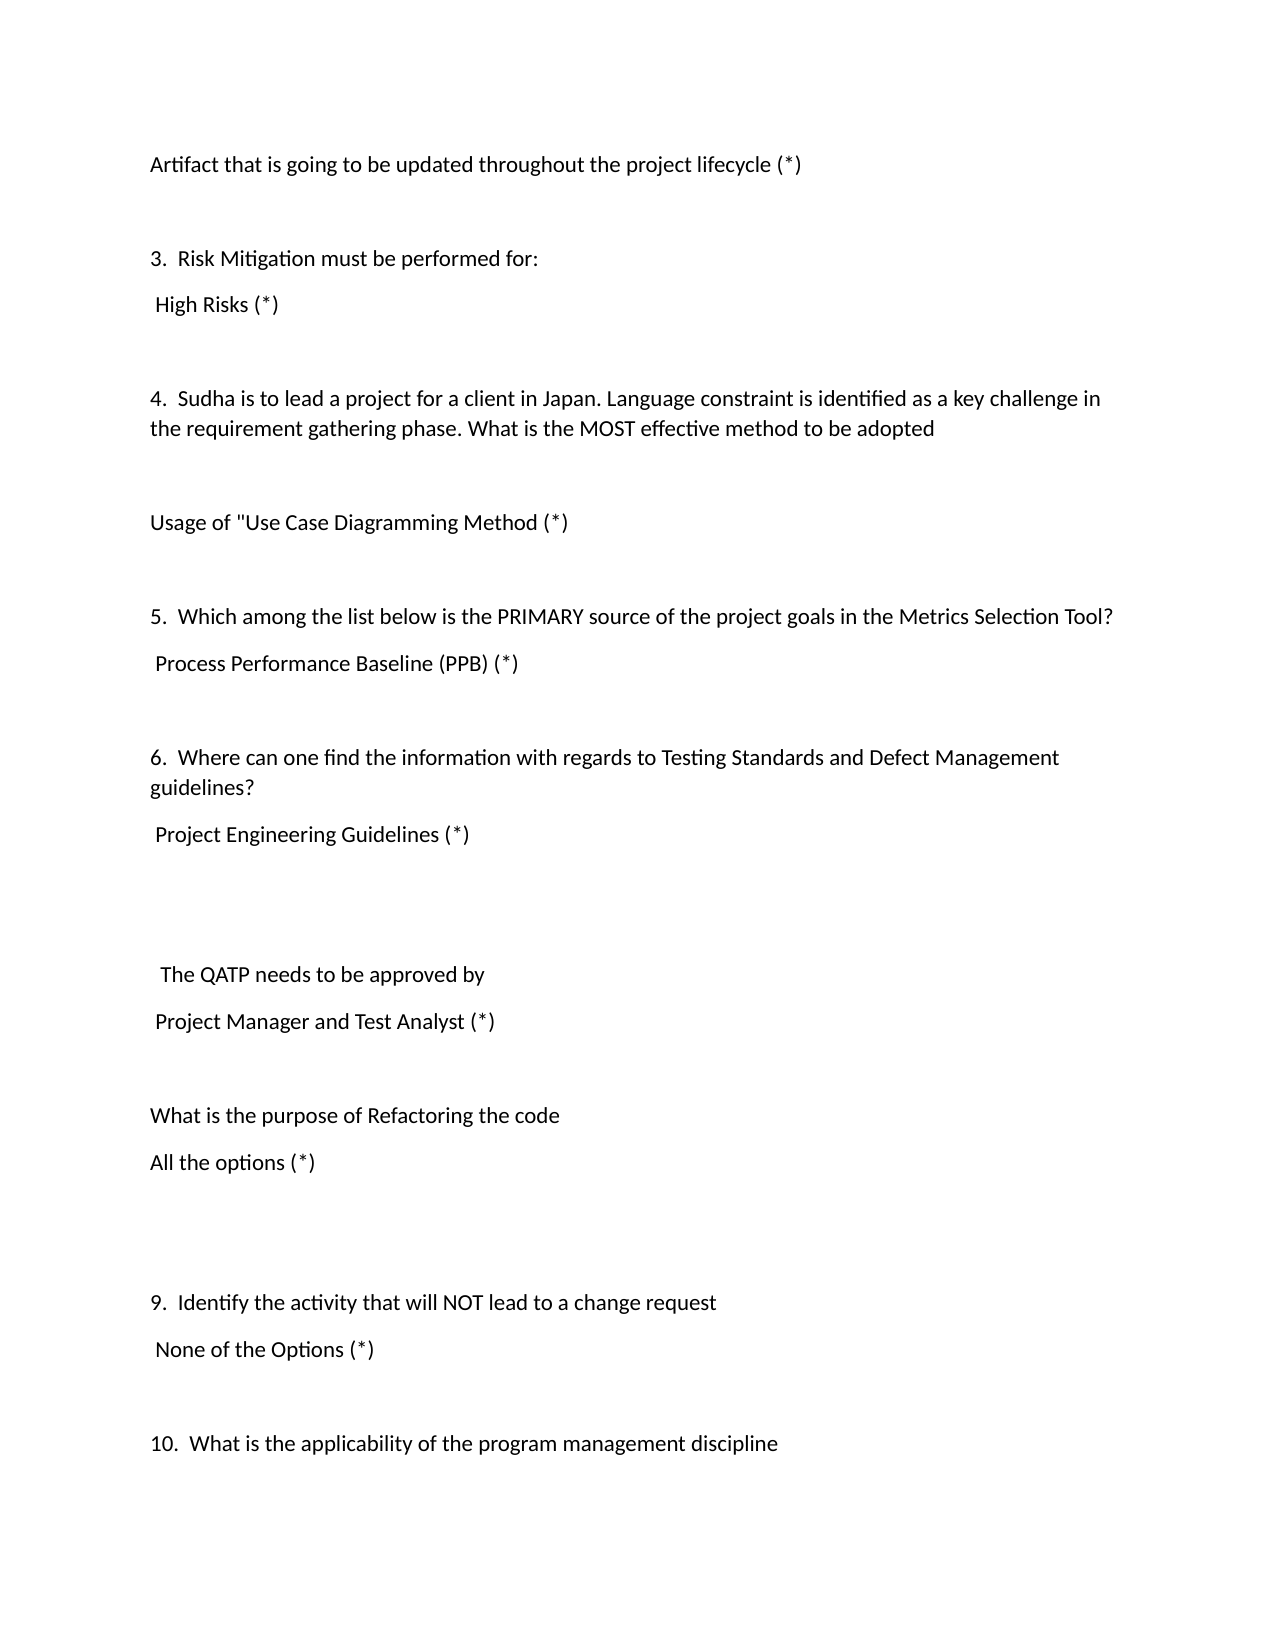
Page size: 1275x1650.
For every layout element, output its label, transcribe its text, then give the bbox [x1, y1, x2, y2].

text Project Manager and Test Analyst (*) [150, 1007, 1125, 1035]
text 3. Risk Mitigation must be performed for: [150, 244, 1125, 272]
text 5. Which among the list below is the PRIMARY source of the project goals in the Metrics Selection Tool? [150, 602, 1125, 630]
text None of the Options (*) [150, 1335, 1125, 1363]
text High Risks (*) [150, 291, 1125, 319]
text What is the purpose of Refactoring the code [150, 1101, 1125, 1129]
text All the options (*) [150, 1148, 1125, 1176]
text 10. What is the applicability of the program management discipline [150, 1429, 1125, 1457]
text 9. Identify the activity that will NOT lead to a change request [150, 1288, 1125, 1317]
text The QATP needs to be approved by [150, 960, 1125, 988]
text 4. Sudha is to lead a project for a client in Japan. Language constraint is identified as a key challenge in the requirement gathering phase. What is the MOST effective method to be adopted [150, 384, 1125, 443]
text 6. Where can one find the information with regards to Testing Standards and Defect Management guidelines? [150, 743, 1125, 801]
text Usage of "Use Case Diagramming Method (*) [150, 508, 1125, 536]
text Artifact that is going to be updated throughout the project lifecycle (*) [150, 150, 1125, 178]
text Process Performance Baseline (PPB) (*) [150, 649, 1125, 677]
text Project Engineering Guidelines (*) [150, 820, 1125, 848]
